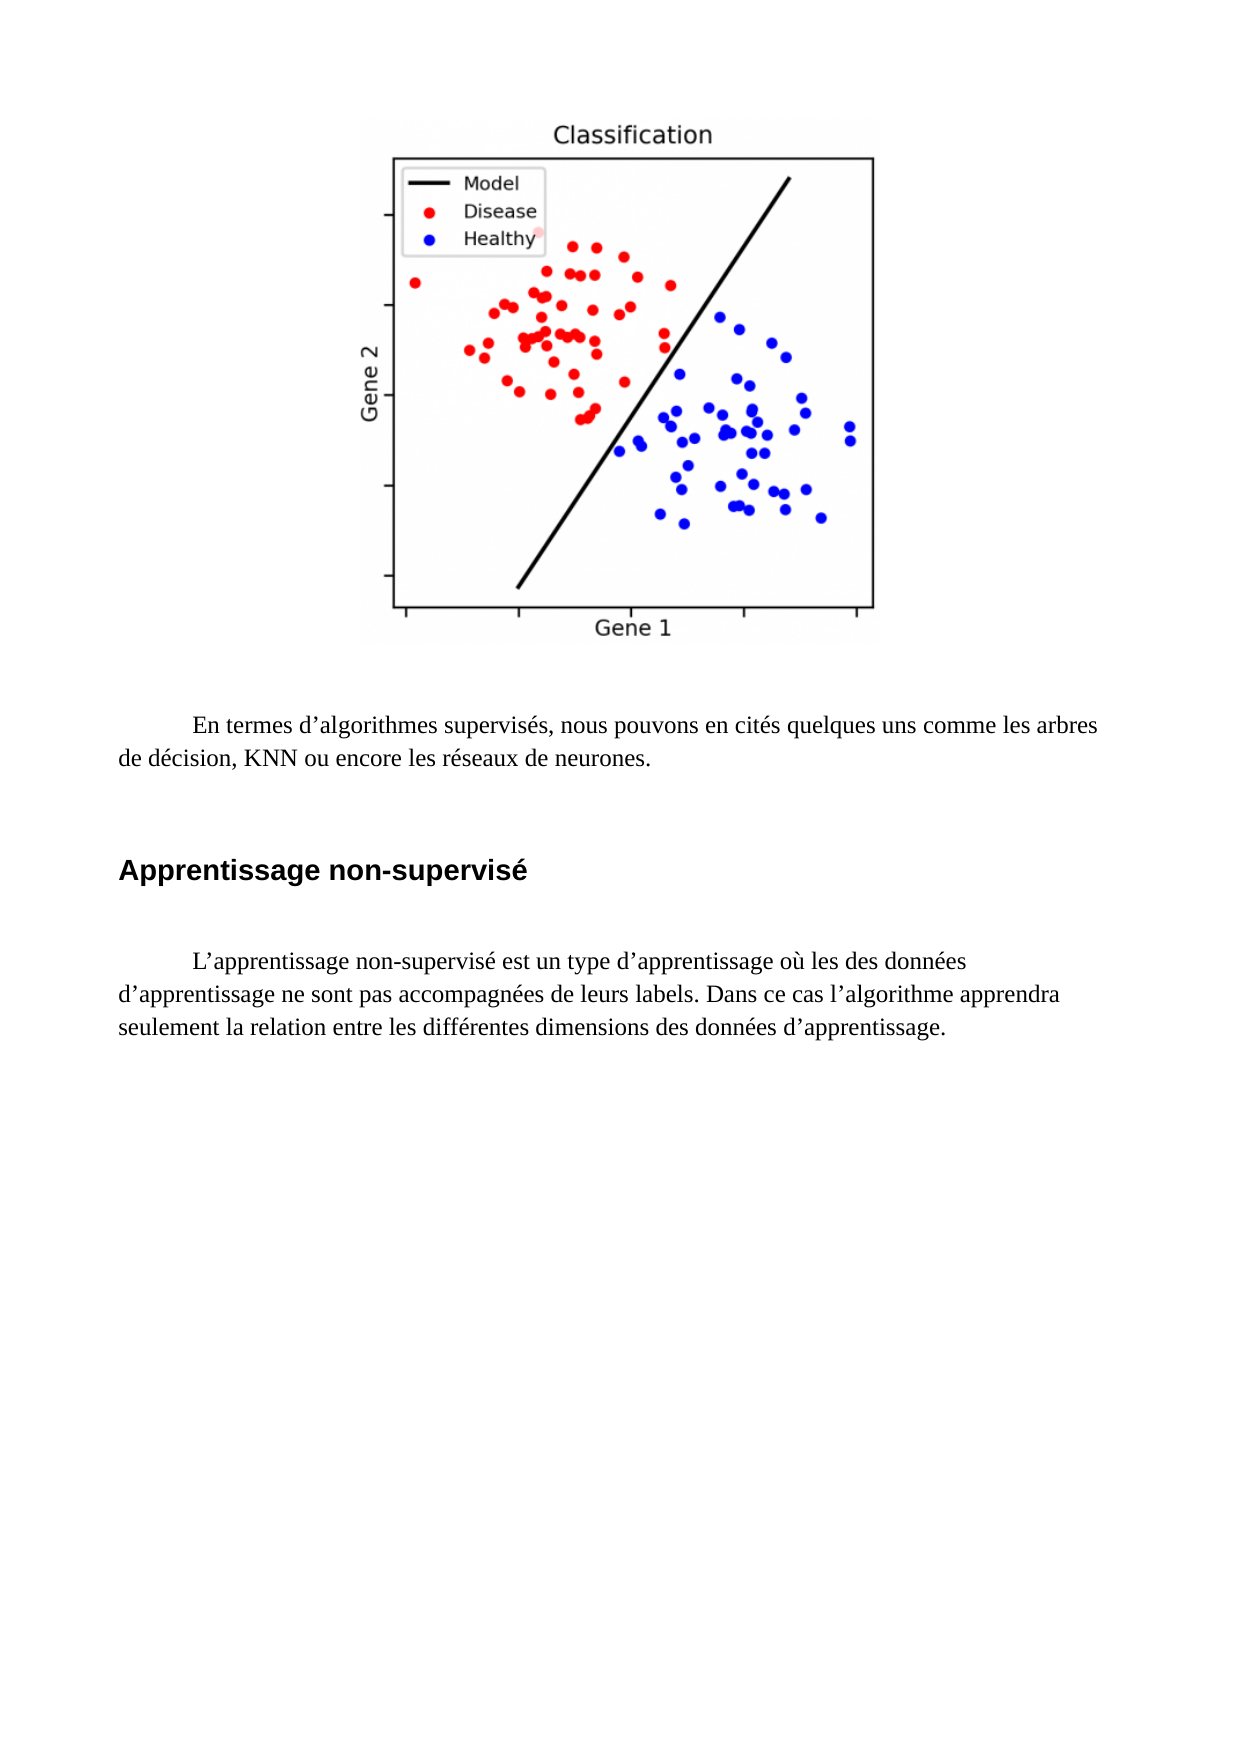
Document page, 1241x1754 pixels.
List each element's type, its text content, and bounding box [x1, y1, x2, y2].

picture [360, 118, 881, 644]
text En termes d’algorithmes supervisés, nous pouvons en cités quelques uns comme les arbres de décision, KNN ou encore les réseaux de neurones. [118, 710, 1122, 772]
text L’apprentissage non-supervisé est un type d’apprentissage où les des données d’apprentissage ne sont pas accompagnées de leurs labels. Dans ce cas l’algorithme apprendra seulement la relation entre les différentes dimensions des données d’apprentissage. [118, 946, 1122, 1041]
subtitle Apprentissage non-supervisé [118, 853, 1122, 886]
